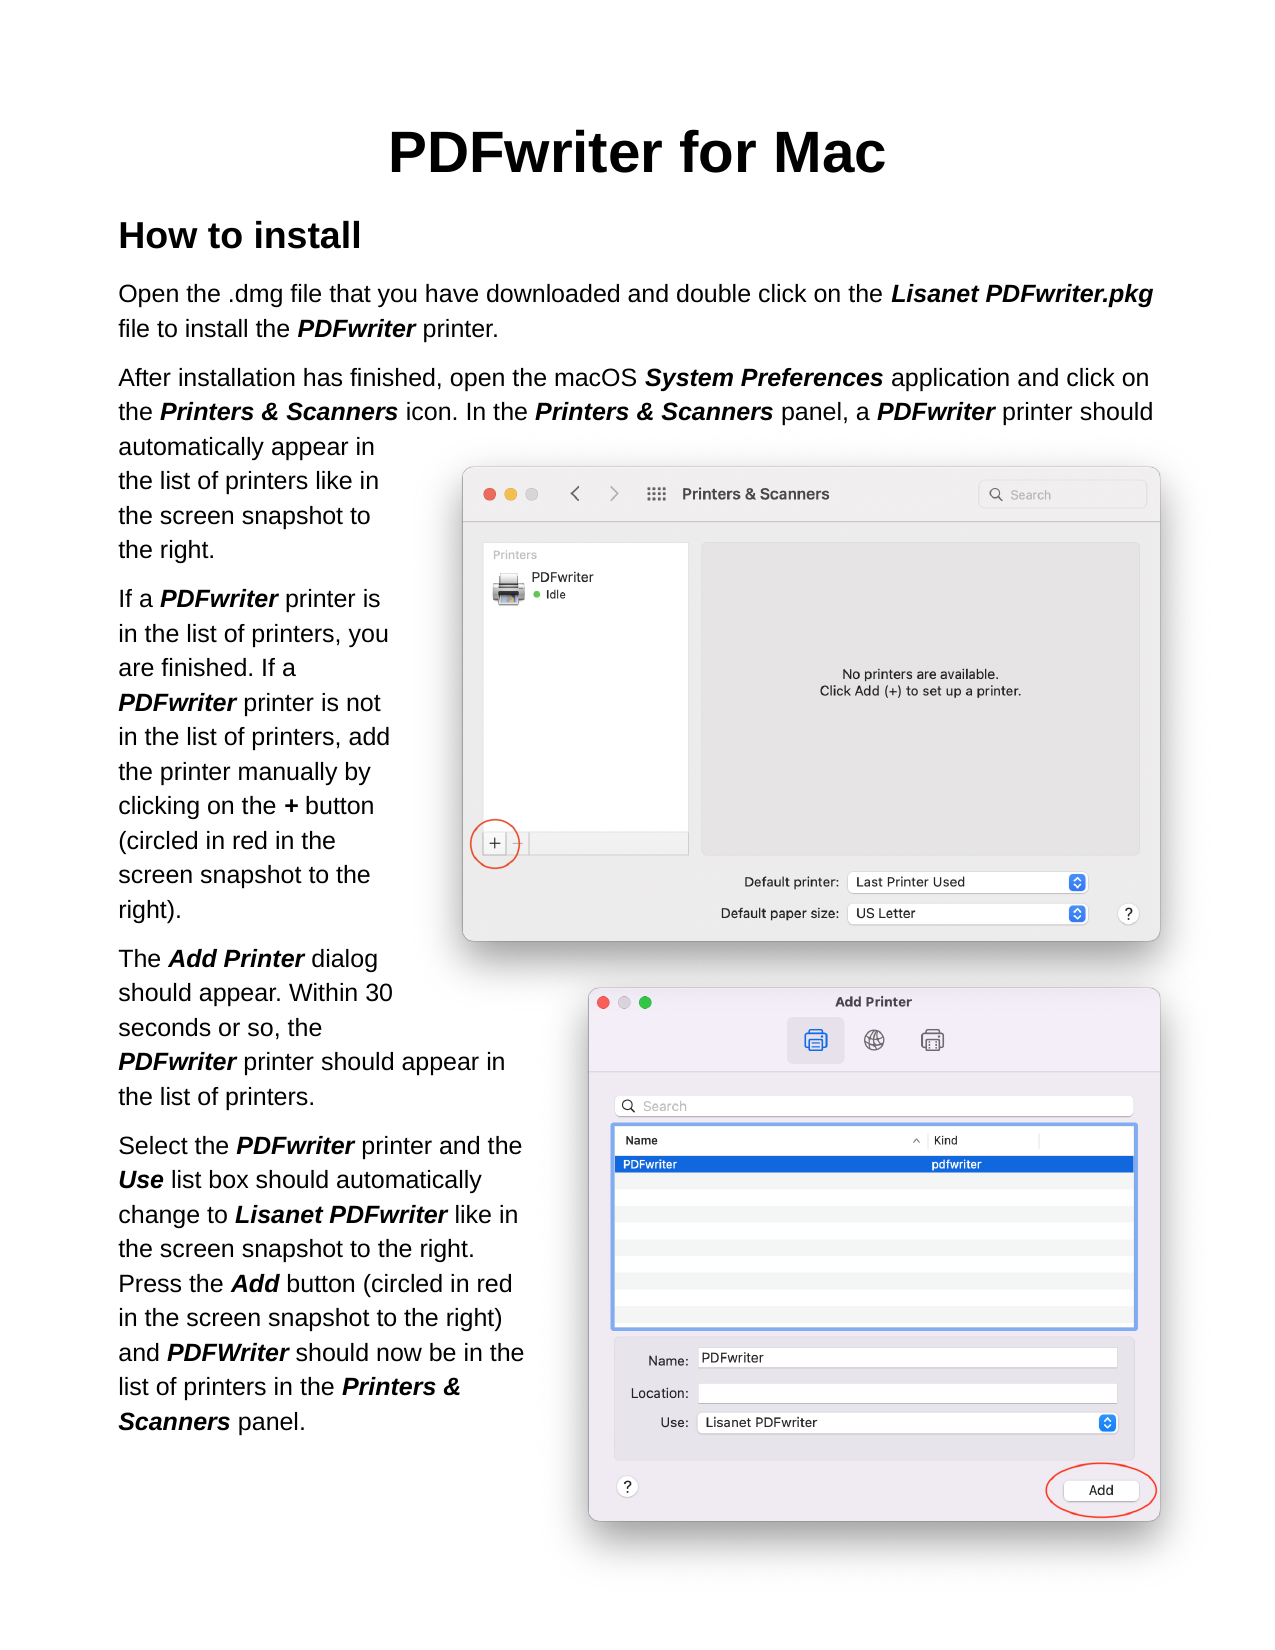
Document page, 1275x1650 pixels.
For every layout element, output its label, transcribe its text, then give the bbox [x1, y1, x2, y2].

text After installation has finished, open the macOS System Preferences application and click on the Printers & Scanners icon. In the Printers & Scanners panel, a PDFwriter printer should automatically appear in the list of printers like in the screen snapshot to the right. [118, 363, 1157, 564]
text How to install [118, 213, 1157, 256]
text Open the .dmg file that you have downloaded and double click on the Lisanet PDFwriter.pkg file to install the PDFwriter printer. [118, 279, 1157, 343]
text The Add Printer dialog should appear. Within 30 seconds or so, the PDFwriter printer should appear in the list of printers. [118, 944, 531, 1110]
text Select the PDFwriter printer and the Use list box should automatically change to Lisanet PDFwriter like in the screen snapshot to the right. Press the Add button (circled in red in the screen snapshot to the right) and PDFWriter should now be in the list of printers in the Printers & Scanners panel. [118, 1131, 531, 1435]
text If a PDFwriter printer is in the list of printers, you are finished. If a PDFwriter printer is not in the list of printers, add the printer manually by clicking on the + button (circled in red in the screen snapshot to the right). [118, 584, 405, 923]
text PDFwriter for Mac [118, 118, 1157, 185]
picture [405, 428, 1218, 1598]
